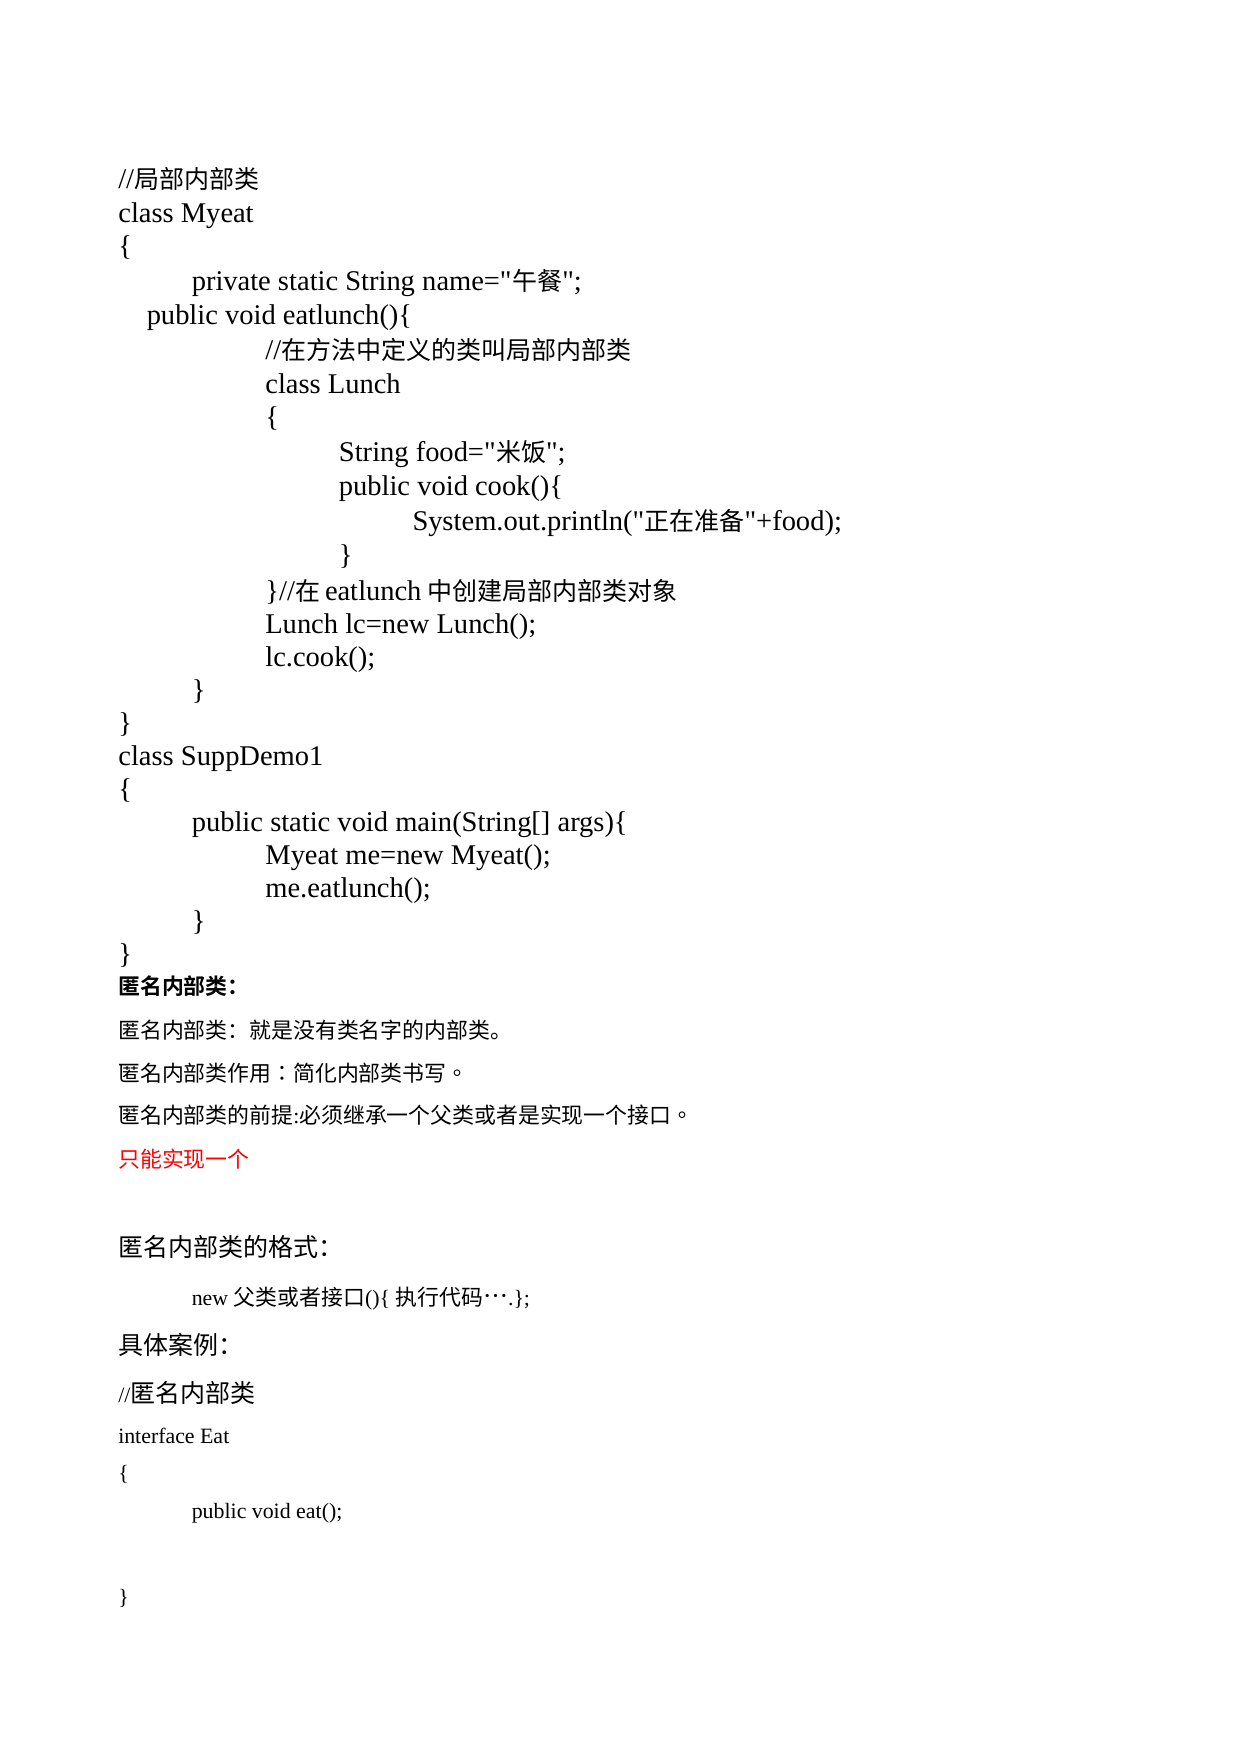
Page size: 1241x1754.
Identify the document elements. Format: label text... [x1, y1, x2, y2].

text //局部内部类 [118, 159, 1122, 196]
text 匿名内部类的前提:必须继承一个父类或者是实现一个接口。 [118, 1100, 1122, 1130]
text public static void main(String[] args){ [118, 805, 1122, 838]
text Myeat me=new Myeat(); [118, 838, 1122, 871]
text interface Eat [118, 1423, 1122, 1448]
text { [118, 228, 1122, 261]
text public void cook(){ [118, 469, 1122, 502]
text me.eatlunch(); [118, 871, 1122, 903]
text public void eatlunch(){ [118, 298, 1122, 331]
text class Myeat [118, 196, 1122, 228]
text new 父类或者接口(){ 执行代码….}; [118, 1276, 1122, 1313]
text System.out.println("正在准备"+food); [118, 502, 1122, 538]
text private static String name="午餐"; [118, 261, 1122, 298]
text { [118, 772, 1122, 805]
text //匿名内部类 [118, 1374, 1122, 1410]
text 匿名内部类：就是没有类名字的内部类。 [118, 1013, 1122, 1045]
text 匿名内部类的格式： [118, 1228, 1122, 1264]
text } [118, 538, 1122, 571]
text }//在eatlunch中创建局部内部类对象 [118, 571, 1122, 607]
text public void eat(); [118, 1498, 1122, 1523]
text lc.cook(); [118, 640, 1122, 673]
text } [118, 706, 1122, 739]
text { [118, 1460, 1122, 1486]
text //在方法中定义的类叫局部内部类 [118, 331, 1122, 367]
text } [118, 936, 1122, 969]
text class SuppDemo1 [118, 739, 1122, 772]
text class Lunch [118, 367, 1122, 400]
text } [118, 903, 1122, 936]
text 只能实现一个 [118, 1142, 1122, 1174]
text 具体案例： [118, 1325, 1122, 1361]
text String food="米饭"; [118, 433, 1122, 469]
text } [118, 673, 1122, 706]
text { [118, 400, 1122, 433]
text 匿名内部类： [118, 969, 1122, 1001]
text 匿名内部类作用：简化内部类书写。 [118, 1058, 1122, 1087]
text } [118, 1584, 1122, 1609]
text Lunch lc=new Lunch(); [118, 607, 1122, 640]
